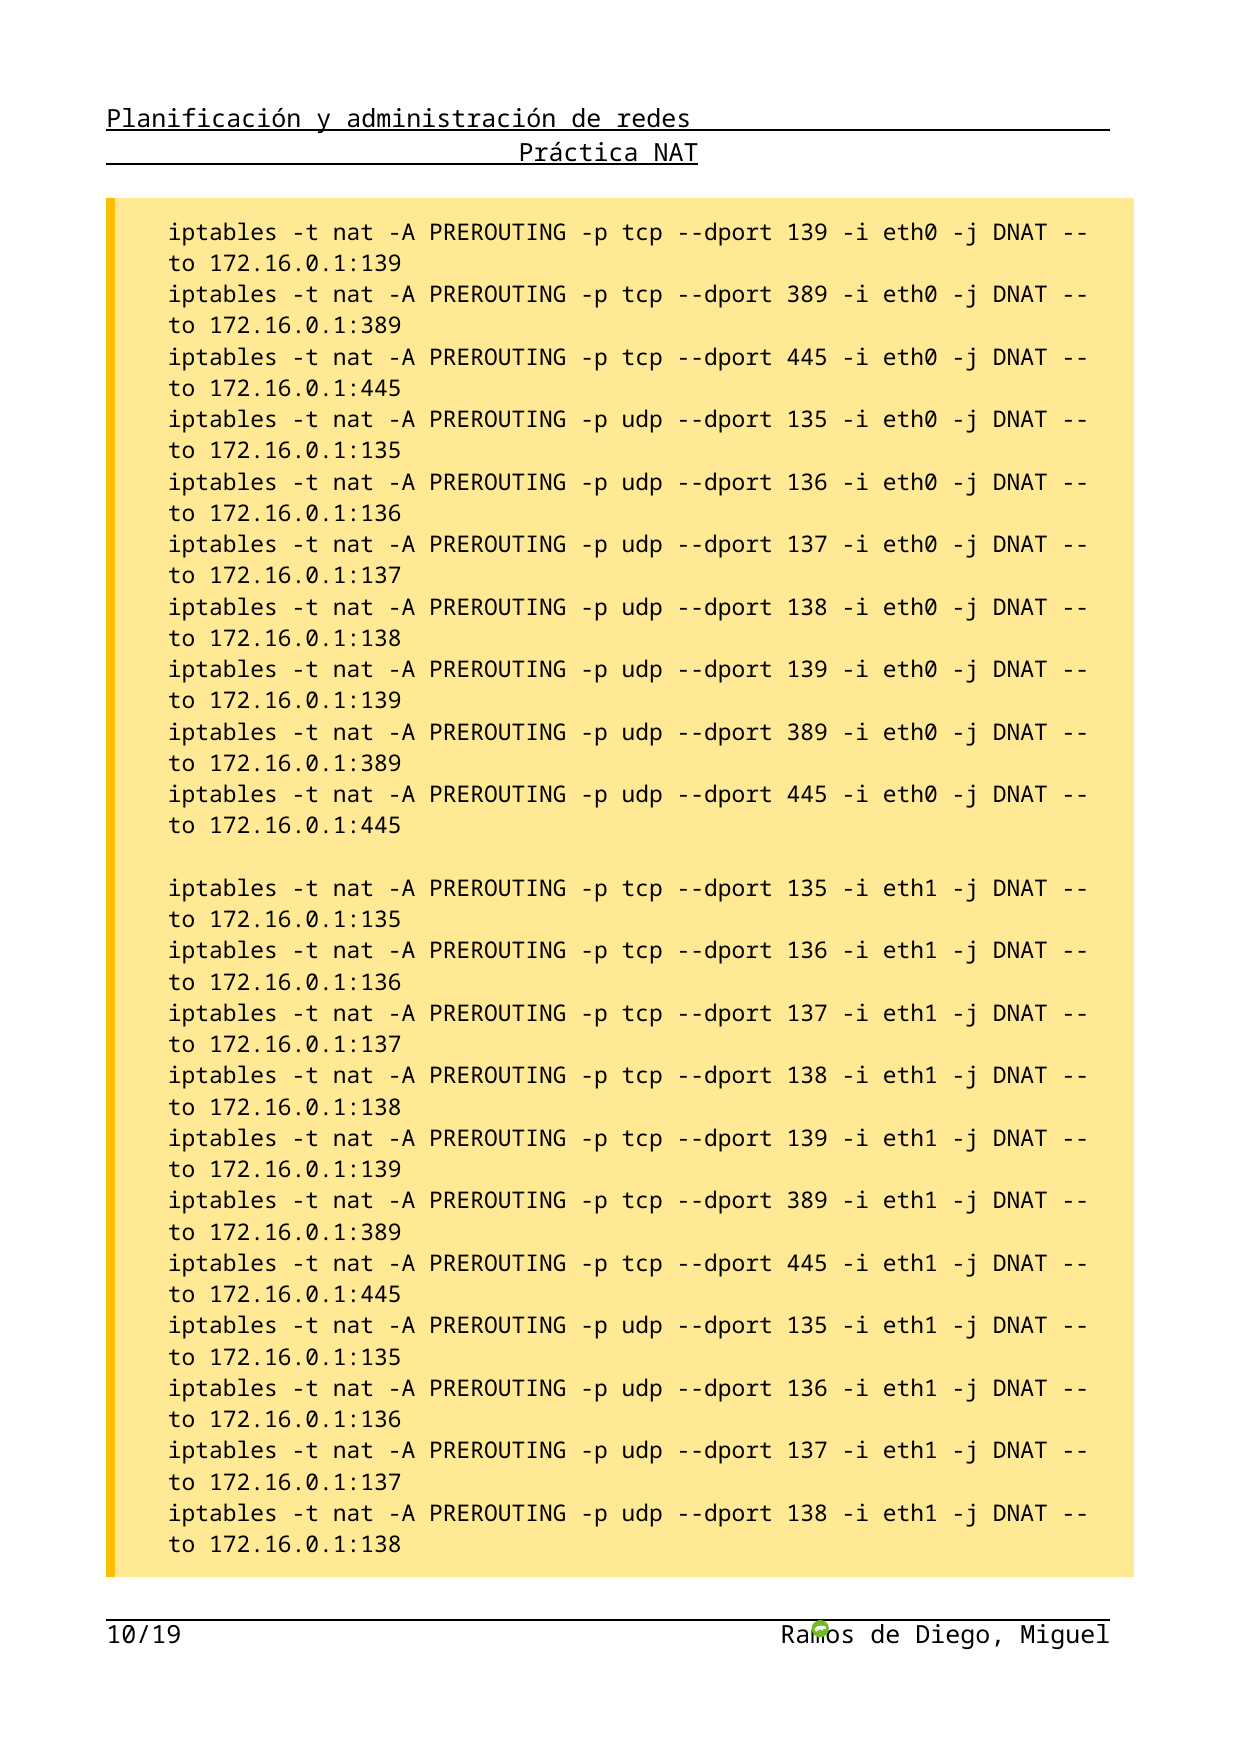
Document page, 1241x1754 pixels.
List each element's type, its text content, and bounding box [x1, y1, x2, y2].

text iptables -t nat -A PREROUTING -p tcp --dport 139 -i eth1 -j DNAT --to 172.16.0.1:139 [115, 1122, 1134, 1184]
text iptables -t nat -A PREROUTING -p udp --dport 389 -i eth0 -j DNAT --to 172.16.0.1:389 [115, 716, 1134, 778]
text iptables -t nat -A PREROUTING -p tcp --dport 445 -i eth0 -j DNAT --to 172.16.0.1:445 [115, 341, 1134, 403]
text iptables -t nat -A PREROUTING -p udp --dport 139 -i eth0 -j DNAT --to 172.16.0.1:139 [115, 653, 1134, 716]
text iptables -t nat -A PREROUTING -p tcp --dport 137 -i eth1 -j DNAT --to 172.16.0.1:137 [115, 997, 1134, 1059]
text iptables -t nat -A PREROUTING -p udp --dport 138 -i eth0 -j DNAT --to 172.16.0.1:138 [115, 591, 1134, 653]
text iptables -t nat -A PREROUTING -p tcp --dport 445 -i eth1 -j DNAT --to 172.16.0.1:445 [115, 1247, 1134, 1309]
text iptables -t nat -A PREROUTING -p tcp --dport 389 -i eth0 -j DNAT --to 172.16.0.1:389 [115, 278, 1134, 341]
text iptables -t nat -A PREROUTING -p tcp --dport 135 -i eth1 -j DNAT --to 172.16.0.1:135 [115, 872, 1134, 934]
text iptables -t nat -A PREROUTING -p udp --dport 138 -i eth1 -j DNAT --to 172.16.0.1:138 [115, 1497, 1134, 1577]
text iptables -t nat -A PREROUTING -p udp --dport 136 -i eth0 -j DNAT --to 172.16.0.1:136 [115, 466, 1134, 528]
text iptables -t nat -A PREROUTING -p udp --dport 136 -i eth1 -j DNAT --to 172.16.0.1:136 [115, 1372, 1134, 1434]
text iptables -t nat -A PREROUTING -p tcp --dport 389 -i eth1 -j DNAT --to 172.16.0.1:389 [115, 1184, 1134, 1247]
text iptables -t nat -A PREROUTING -p tcp --dport 139 -i eth0 -j DNAT --to 172.16.0.1:139 [115, 198, 1134, 278]
text iptables -t nat -A PREROUTING -p udp --dport 135 -i eth1 -j DNAT --to 172.16.0.1:135 [115, 1309, 1134, 1372]
text iptables -t nat -A PREROUTING -p udp --dport 135 -i eth0 -j DNAT --to 172.16.0.1:135 [115, 403, 1134, 466]
text iptables -t nat -A PREROUTING -p tcp --dport 138 -i eth1 -j DNAT --to 172.16.0.1:138 [115, 1059, 1134, 1122]
text iptables -t nat -A PREROUTING -p udp --dport 445 -i eth0 -j DNAT --to 172.16.0.1:445 [115, 778, 1134, 841]
text iptables -t nat -A PREROUTING -p udp --dport 137 -i eth0 -j DNAT --to 172.16.0.1:137 [115, 528, 1134, 591]
text iptables -t nat -A PREROUTING -p tcp --dport 136 -i eth1 -j DNAT --to 172.16.0.1:136 [115, 934, 1134, 997]
text iptables -t nat -A PREROUTING -p udp --dport 137 -i eth1 -j DNAT --to 172.16.0.1:137 [115, 1434, 1134, 1497]
